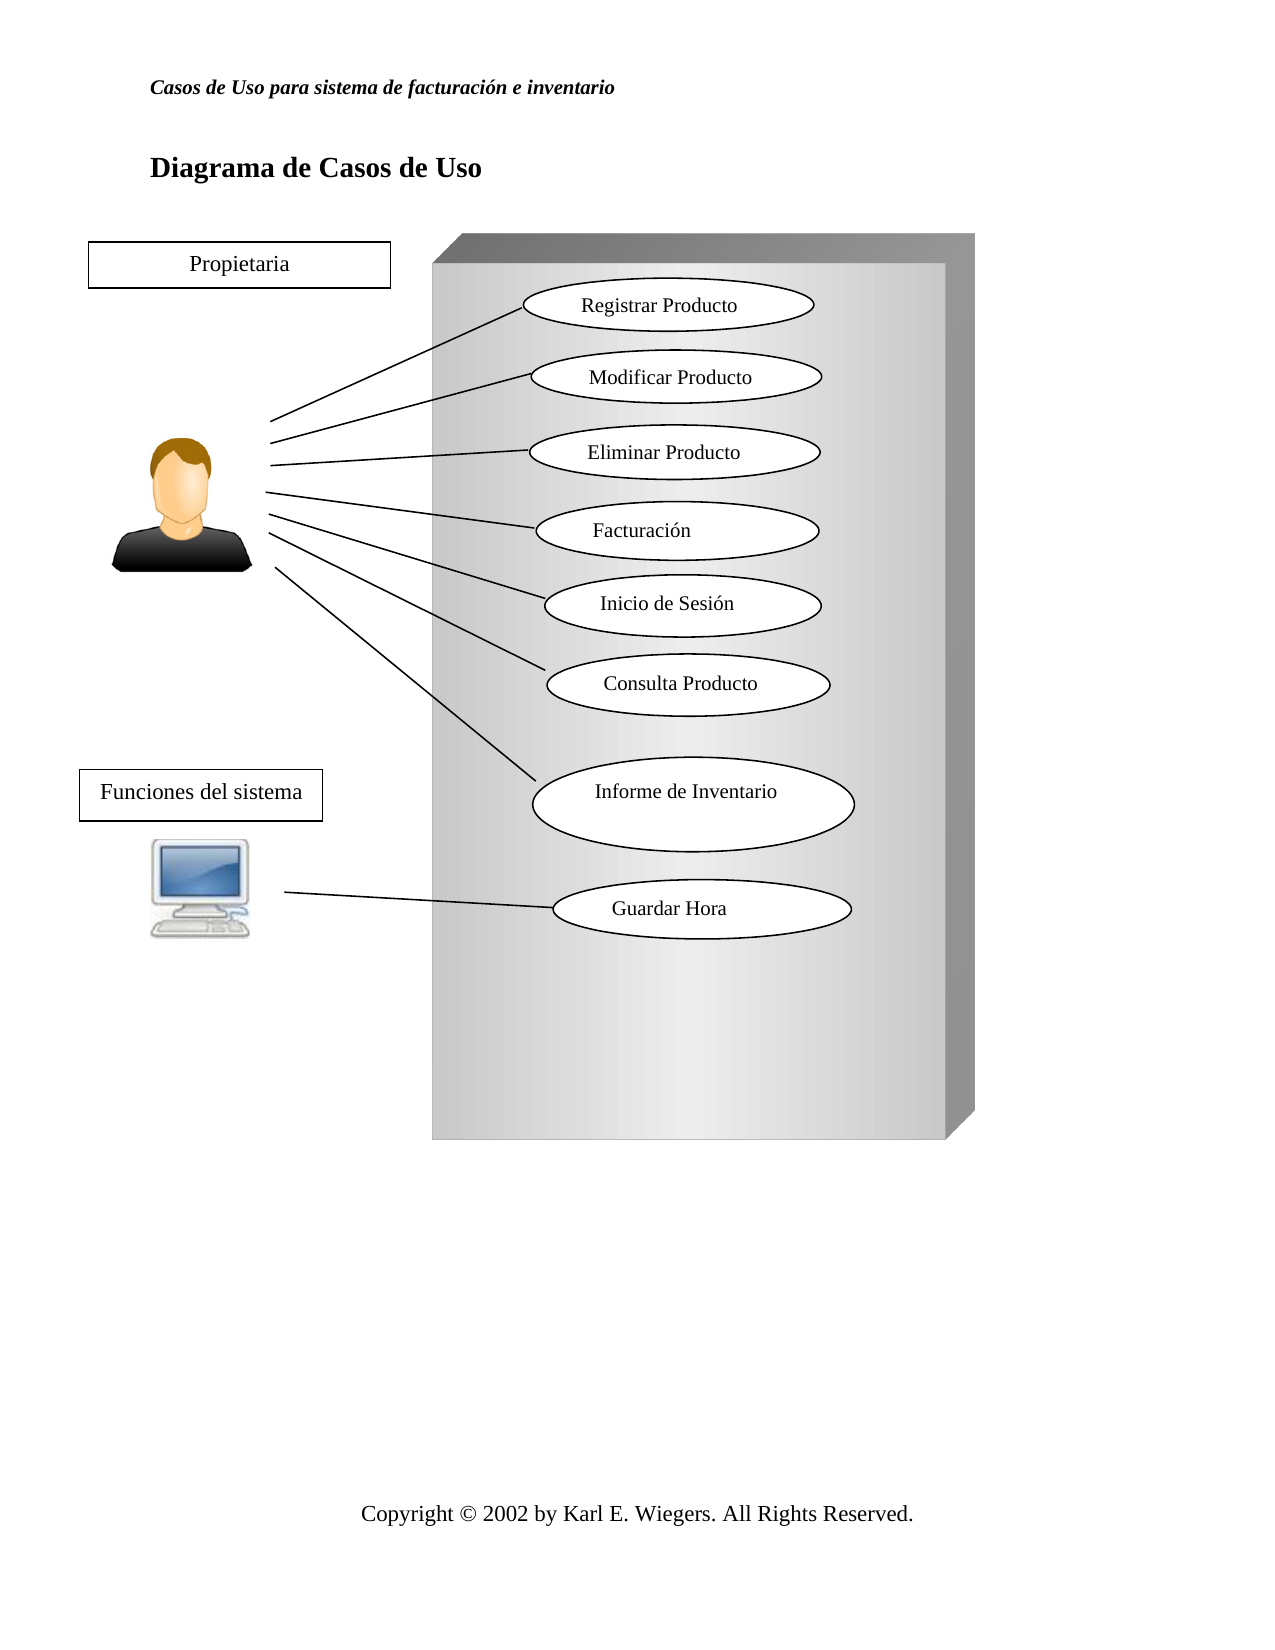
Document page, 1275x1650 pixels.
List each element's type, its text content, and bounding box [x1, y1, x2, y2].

text [89, 243, 390, 287]
text Propietaria [104, 250, 375, 276]
text Diagrama de Casos de Uso [150, 150, 1125, 183]
text [80, 770, 322, 820]
text Funciones del sistema [95, 778, 307, 804]
